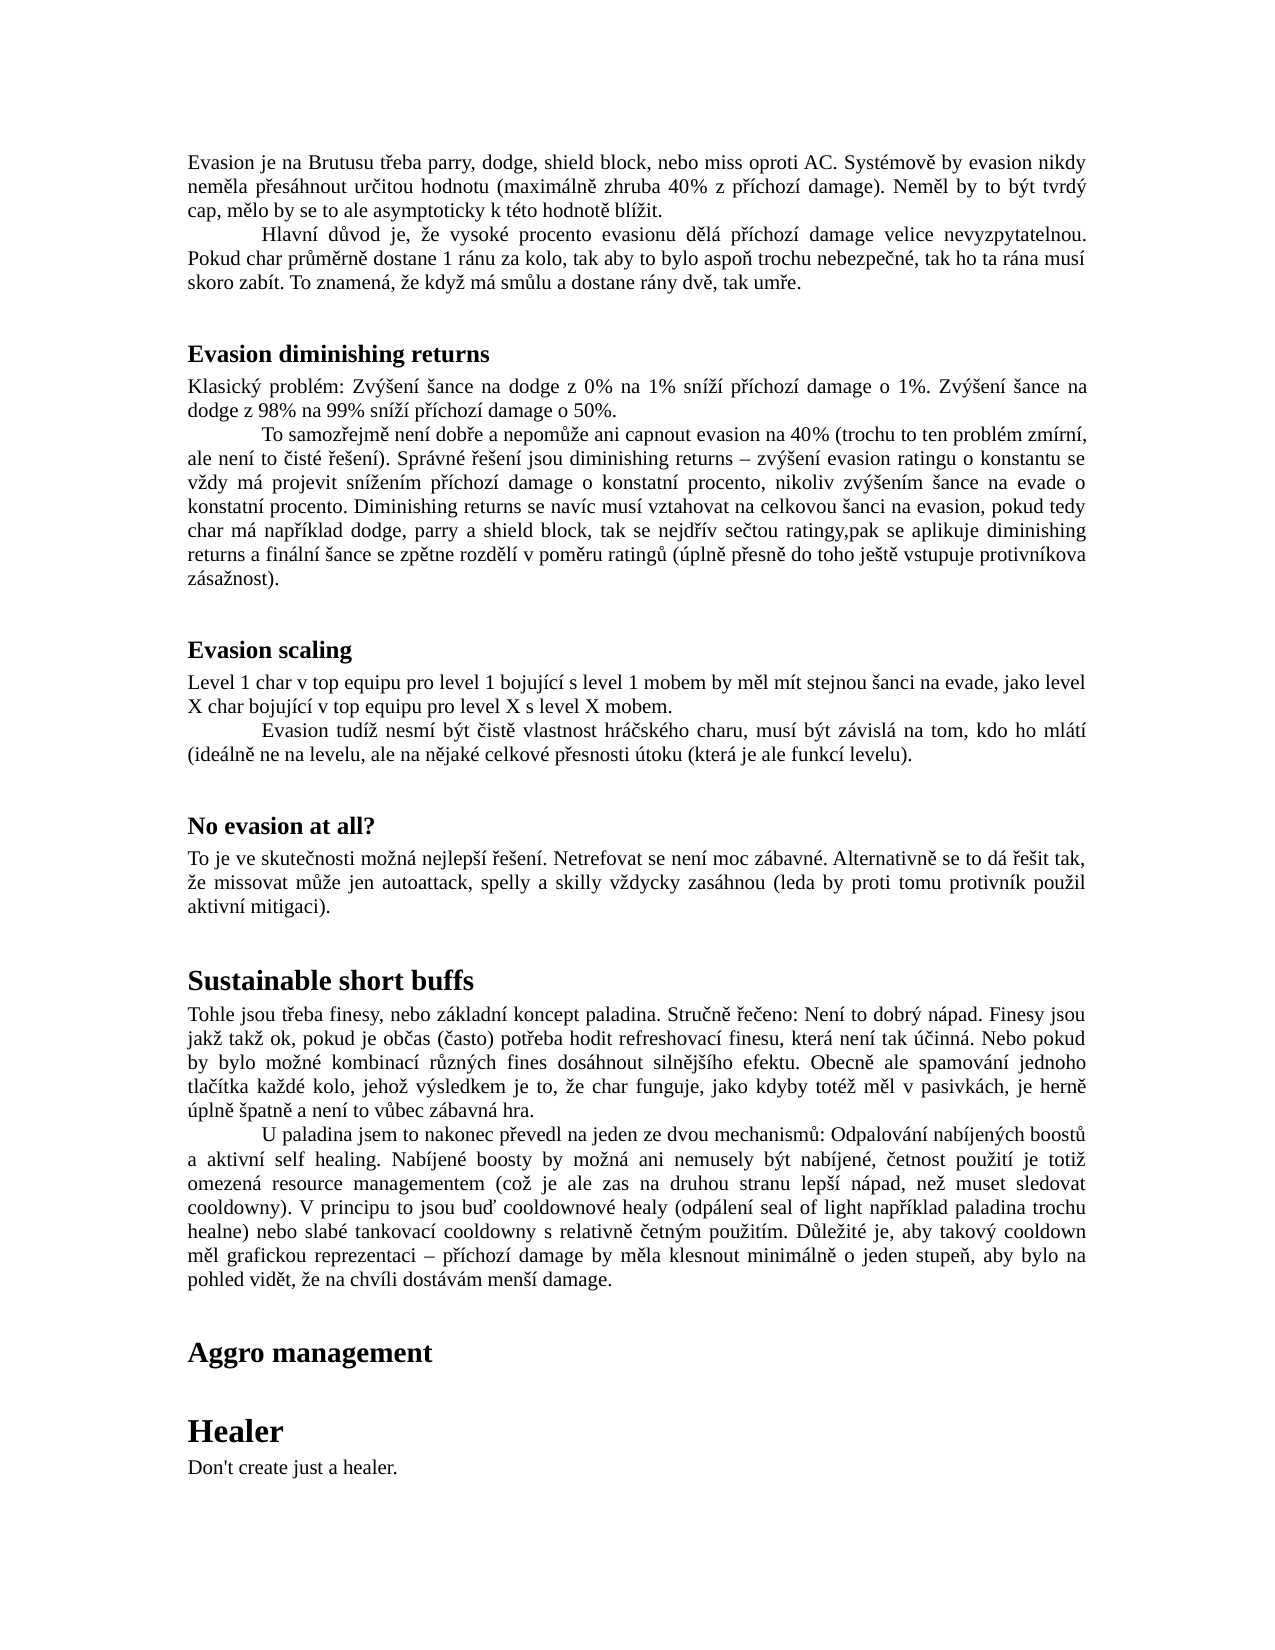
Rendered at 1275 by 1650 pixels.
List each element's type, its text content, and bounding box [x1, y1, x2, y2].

text Tohle jsou třeba finesy, nebo základní koncept paladina. Stručně řečeno: Není to dobrý nápad. Finesy jsou jakž takž ok, pokud je občas (často) potřeba hodit refreshovací finesu, která není tak účinná. Nebo pokud by bylo možné kombinací různých fines dosáhnout silnějšího efektu. Obecně ale spamování jednoho tlačítka každé kolo, jehož výsledkem je to, že char funguje, jako kdyby totéž měl v pasivkách, je herně úplně špatně a není to vůbec zábavná hra. U paladina jsem to nakonec převedl na jeden ze dvou mechanismů: Odpalování nabíjených boostů a aktivní self healing. Nabíjené boosty by možná ani nemusely být nabíjené, četnost použití je totiž omezená resource managementem (což je ale zas na druhou stranu lepší nápad, než muset sledovat cooldowny). V principu to jsou buď cooldownové healy (odpálení seal of light například paladina trochu healne) nebo slabé tankovací cooldowny s relativně četným použitím. Důležité je, aby takový cooldown měl grafickou reprezentaci – příchozí damage by měla klesnout minimálně o jeden stupeň, aby bylo na pohled vidět, že na chvíli dostávám menší damage. [187, 1002, 1087, 1291]
subtitle Evasion diminishing returns [187, 339, 1087, 368]
subtitle Healer [187, 1411, 1087, 1449]
subtitle Aggro management [187, 1336, 1087, 1369]
subtitle Evasion scaling [187, 635, 1087, 664]
text Klasický problém: Zvýšení šance na dodge z 0% na 1% sníží příchozí damage o 1%. Zvýšení šance na dodge z 98% na 99% sníží příchozí damage o 50%. To samozřejmě není dobře a nepomůže ani capnout evasion na 40% (trochu to ten problém zmírní, ale není to čisté řešení). Správné řešení jsou diminishing returns – zvýšení evasion ratingu o konstantu se vždy má projevit snížením příchozí damage o konstatní procento, nikoliv zvýšením šance na evade o konstatní procento. Diminishing returns se navíc musí vztahovat na celkovou šanci na evasion, pokud tedy char má například dodge, parry a shield block, tak se nejdřív sečtou ratingy,pak se aplikuje diminishing returns a finální šance se zpětne rozdělí v poměru ratingů (úplně přesně do toho ještě vstupuje protivníkova zásažnost). [187, 374, 1087, 590]
text Evasion je na Brutusu třeba parry, dodge, shield block, nebo miss oproti AC. Systémově by evasion nikdy neměla přesáhnout určitou hodnotu (maximálně zhruba 40% z příchozí damage). Neměl by to být tvrdý cap, mělo by se to ale asymptoticky k této hodnotě blížit. Hlavní důvod je, že vysoké procento evasionu dělá příchozí damage velice nevyzpytatelnou. Pokud char průměrně dostane 1 ránu za kolo, tak aby to bylo aspoň trochu nebezpečné, tak ho ta rána musí skoro zabít. To znamená, že když má smůlu a dostane rány dvě, tak umře. [187, 150, 1087, 294]
text Level 1 char v top equipu pro level 1 bojující s level 1 mobem by měl mít stejnou šanci na evade, jako level X char bojující v top equipu pro level X s level X mobem. Evasion tudíž nesmí být čistě vlastnost hráčského charu, musí být závislá na tom, kdo ho mlátí (ideálně ne na levelu, ale na nějaké celkové přesnosti útoku (která je ale funkcí levelu). [187, 670, 1087, 766]
text Don't create just a healer. [187, 1455, 1087, 1479]
subtitle Sustainable short buffs [187, 963, 1087, 996]
text To je ve skutečnosti možná nejlepší řešení. Netrefovat se není moc zábavné. Alternativně se to dá řešit tak, že missovat může jen autoattack, spelly a skilly vždycky zasáhnou (leda by proti tomu protivník použil aktivní mitigaci). [187, 846, 1087, 918]
subtitle No evasion at all? [187, 811, 1087, 840]
